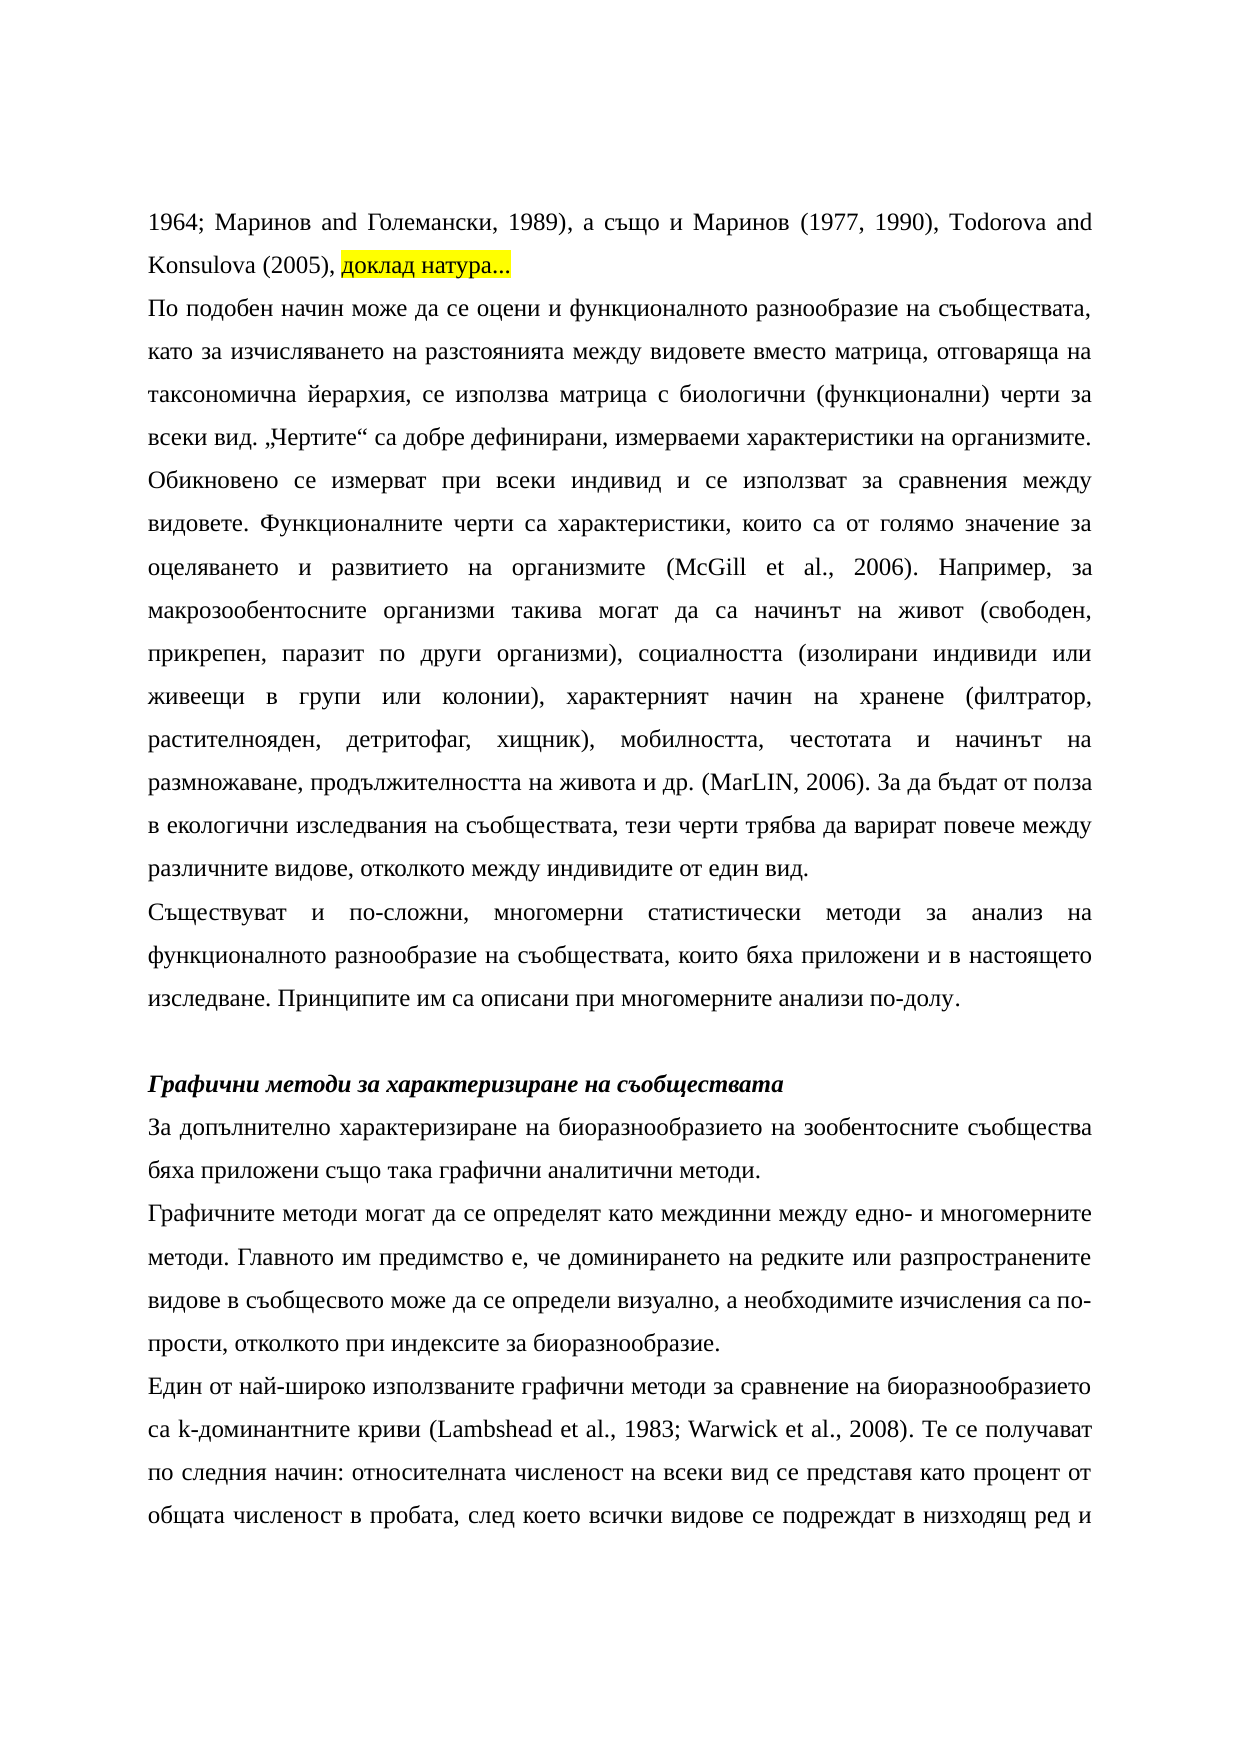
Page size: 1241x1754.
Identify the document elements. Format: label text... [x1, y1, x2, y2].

text Съществуват и по-сложни, многомерни статистически методи за анализ на функционалното разнообразие на съобществата, които бяха приложени и в настоящето изследване. Принципите им са описани при многомерните анализи по-долу. [148, 897, 1093, 1012]
text 1964; Маринов and Големански, 1989), а също и Маринов (1977, 1990), Todorova and Konsulova (2005), доклад натура... [148, 207, 1093, 278]
text За допълнително характеризиране на биоразнообразието на зообентосните съобщества бяха приложени също така графични аналитични методи. [148, 1112, 1093, 1184]
text По подобен начин може да се оцени и функционалното разнообразие на съобществата, като за изчисляването на разстоянията между видовете вместо матрица, отговаряща на таксономична йерархия, се използва матрица с биологични (функционални) черти за всеки вид. „Чертите“ са добре дефинирани, измерваеми характеристики на организмите. Обикновено се измерват при всеки индивид и се използват за сравнения между видовете. Функционалните черти са характеристики, които са от голямо значение за оцеляването и развитието на организмите (McGill et al., 2006). Например, за макрозообентосните организми такива могат да са начинът на живот (свободен, прикрепен, паразит по други организми), социалността (изолирани индивиди или живеещи в групи или колонии), характерният начин на хранене (филтратор, растителнояден, детритофаг, хищник), мобилността, честотата и начинът на размножаване, продължителността на живота и др. (MarLIN, 2006). За да бъдат от полза в екологични изследвания на съобществата, тези черти трябва да варират повече между различните видове, отколкото между индивидите от един вид. [148, 293, 1093, 882]
text Графичните методи могат да се определят като междинни между едно- и многомерните методи. Главното им предимство е, че доминирането на редките или разпространените видове в съобщесвото може да се определи визуално, а необходимите изчисления са по-прости, отколкото при индексите за биоразнообразие. [148, 1198, 1093, 1357]
text Графични методи за характеризиране на съобществата [148, 1069, 1093, 1098]
text Един от най-широко използваните графични методи за сравнение на биоразнообразието са k-доминантните криви (Lambshead et al., 1983; Warwick et al., 2008). Те се получават по следния начин: относителната численост на всеки вид се представя като процент от общата численост в пробата, след което всички видове се подреждат в низходящ ред и [148, 1371, 1093, 1529]
